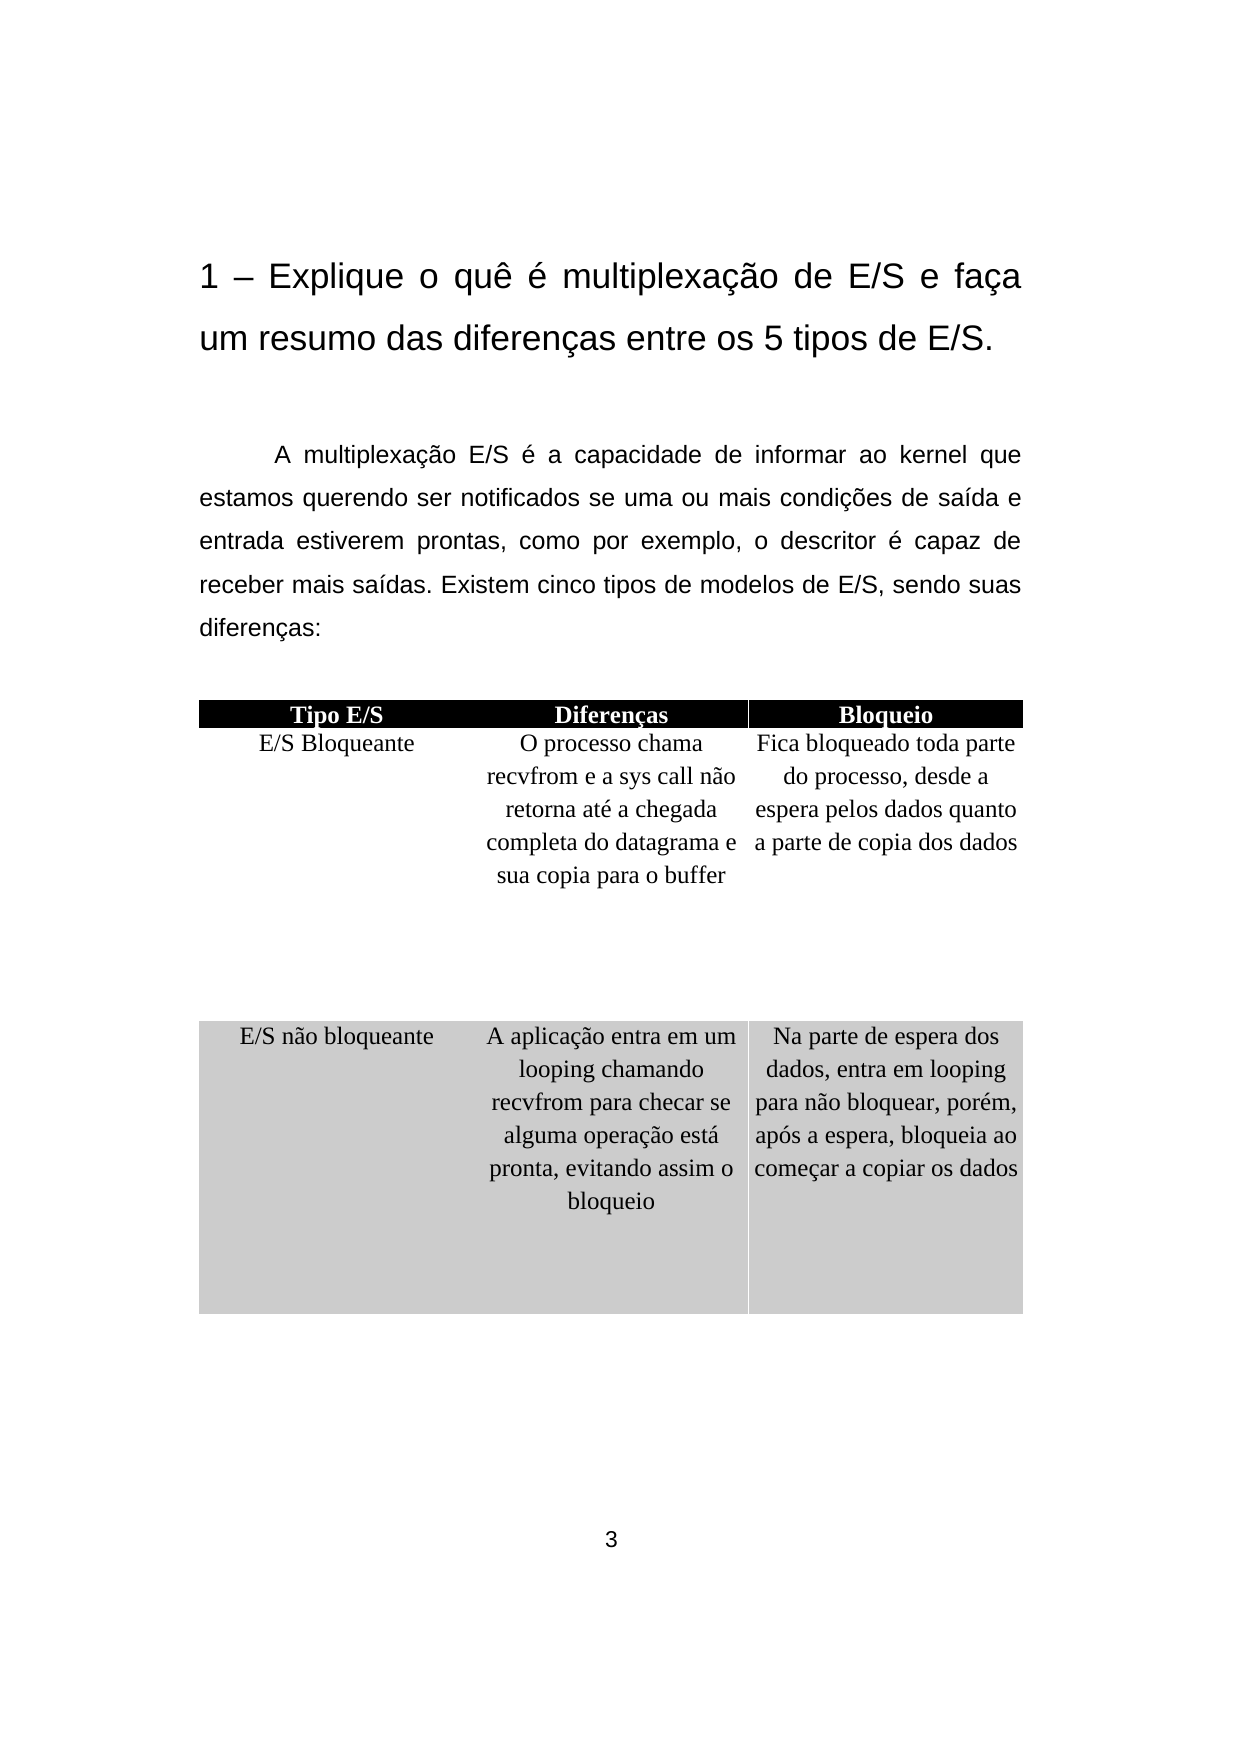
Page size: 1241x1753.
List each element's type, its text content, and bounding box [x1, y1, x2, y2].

table_cell A aplicação entra em um looping chamando recvfrom para checar se alguma operação está pronta, evitando assim o bloqueio [474, 1021, 748, 1314]
table_header Bloqueio [749, 700, 1023, 728]
text 1 – Explique o quê é multiplexação de E/S e faça um resumo das diferenças entre os 5 tipos de E/S. [199, 255, 1023, 357]
table_cell Fica bloqueado toda parte do processo, desde a espera pelos dados quanto a parte de copia dos dados [749, 729, 1023, 1021]
table_cell O processo chama recvfrom e a sys call não retorna até a chegada completa do datagrama e sua copia para o buffer [474, 729, 748, 1021]
table_cell E/S não bloqueante [199, 1021, 474, 1314]
table_cell E/S Bloqueante [199, 729, 474, 1021]
table_header Diferenças [474, 700, 748, 728]
text A multiplexação E/S é a capacidade de informar ao kernel que estamos querendo ser notificados se uma ou mais condições de saída e entrada estiverem prontas, como por exemplo, o descritor é capaz de receber mais saídas. Existem cinco tipos de modelos de E/S, sendo suas diferenças: [199, 440, 1023, 642]
table_cell Na parte de espera dos dados, entra em looping para não bloquear, porém, após a espera, bloqueia ao começar a copiar os dados [749, 1021, 1023, 1314]
table_header Tipo E/S [199, 700, 474, 728]
